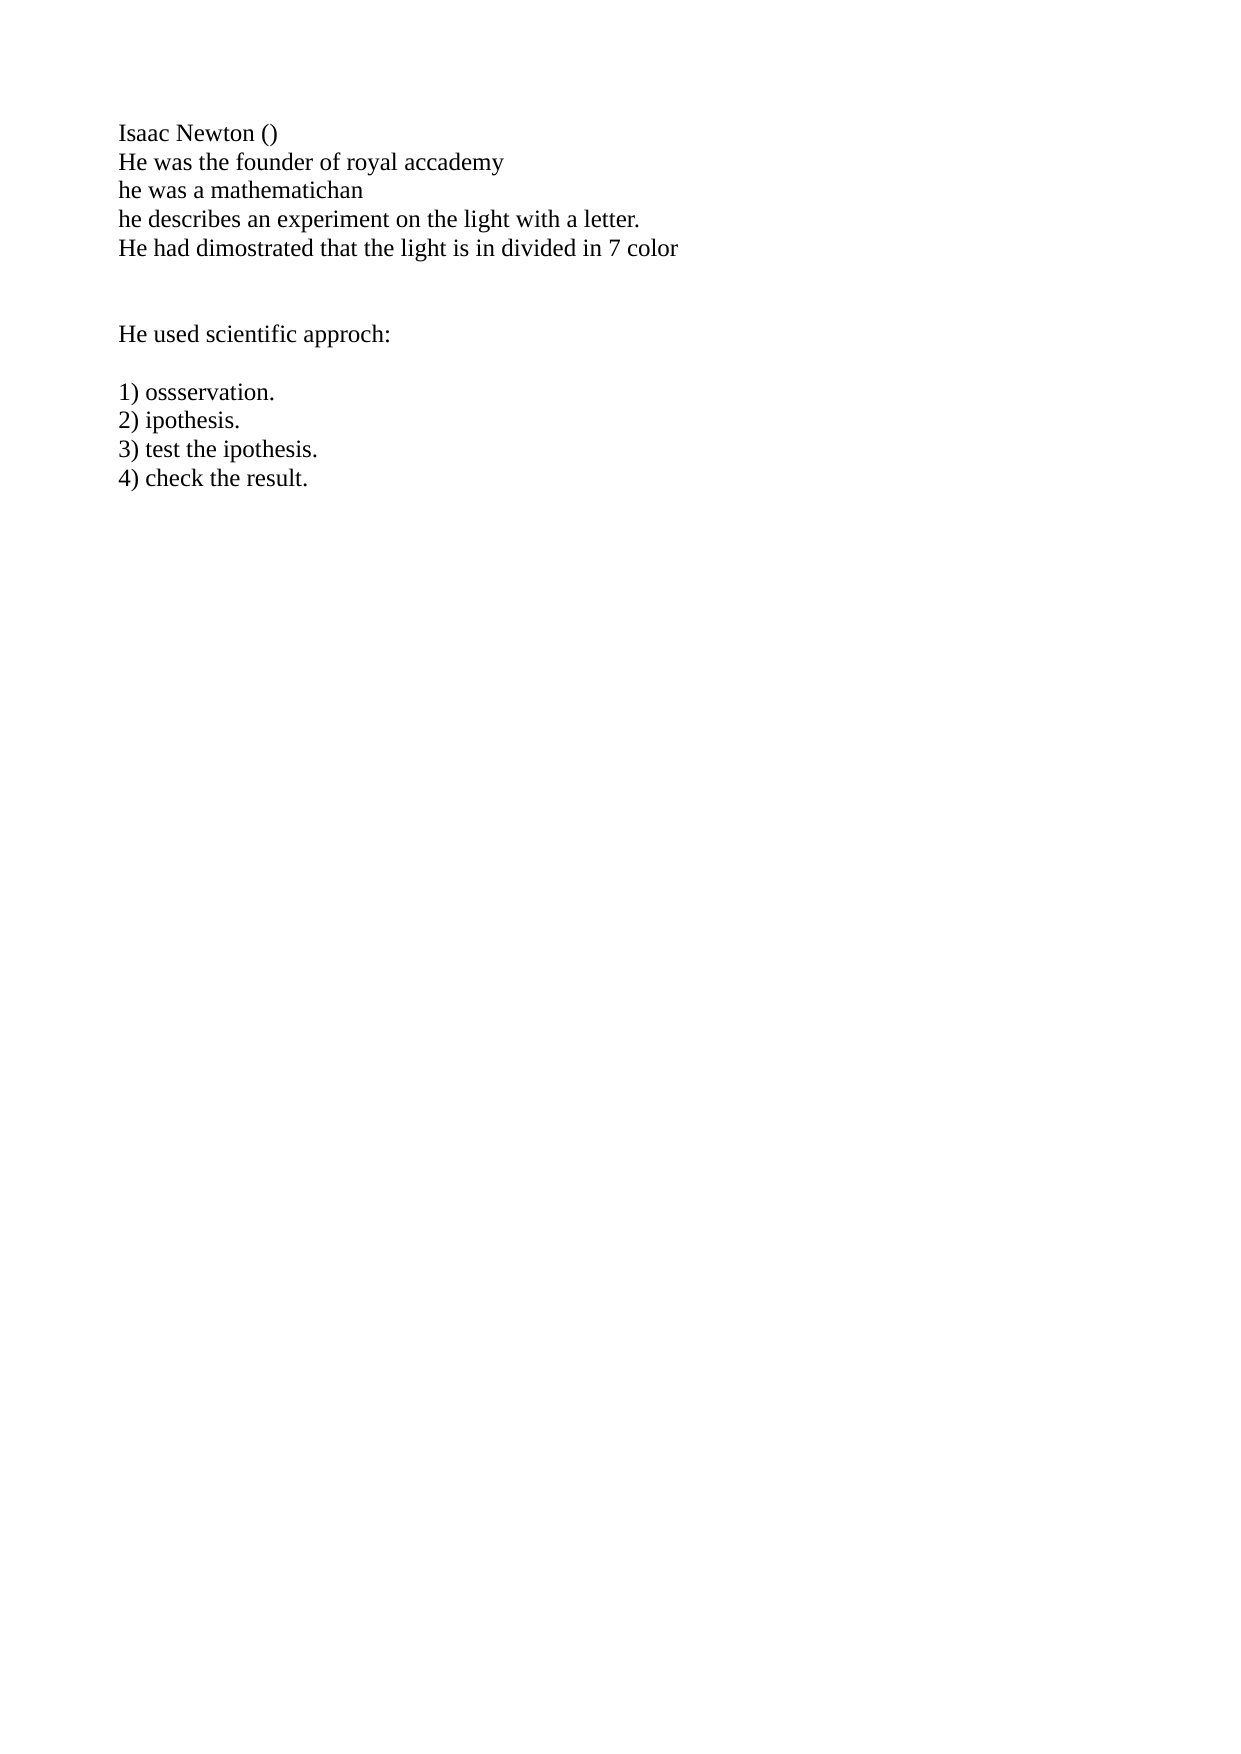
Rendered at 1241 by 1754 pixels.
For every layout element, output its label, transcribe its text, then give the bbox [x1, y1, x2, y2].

text he was a mathematichan [118, 176, 1122, 204]
text 4) check the result. [118, 463, 1122, 492]
text He used scientific approch: [118, 319, 1122, 348]
text he describes an experiment on the light with a letter. [118, 204, 1122, 233]
text He was the founder of royal accademy [118, 147, 1122, 176]
text 2) ipothesis. [118, 406, 1122, 434]
text 3) test the ipothesis. [118, 434, 1122, 463]
text He had dimostrated that the light is in divided in 7 color [118, 233, 1122, 262]
text 1) ossservation. [118, 377, 1122, 406]
text Isaac Newton () [118, 118, 1122, 147]
